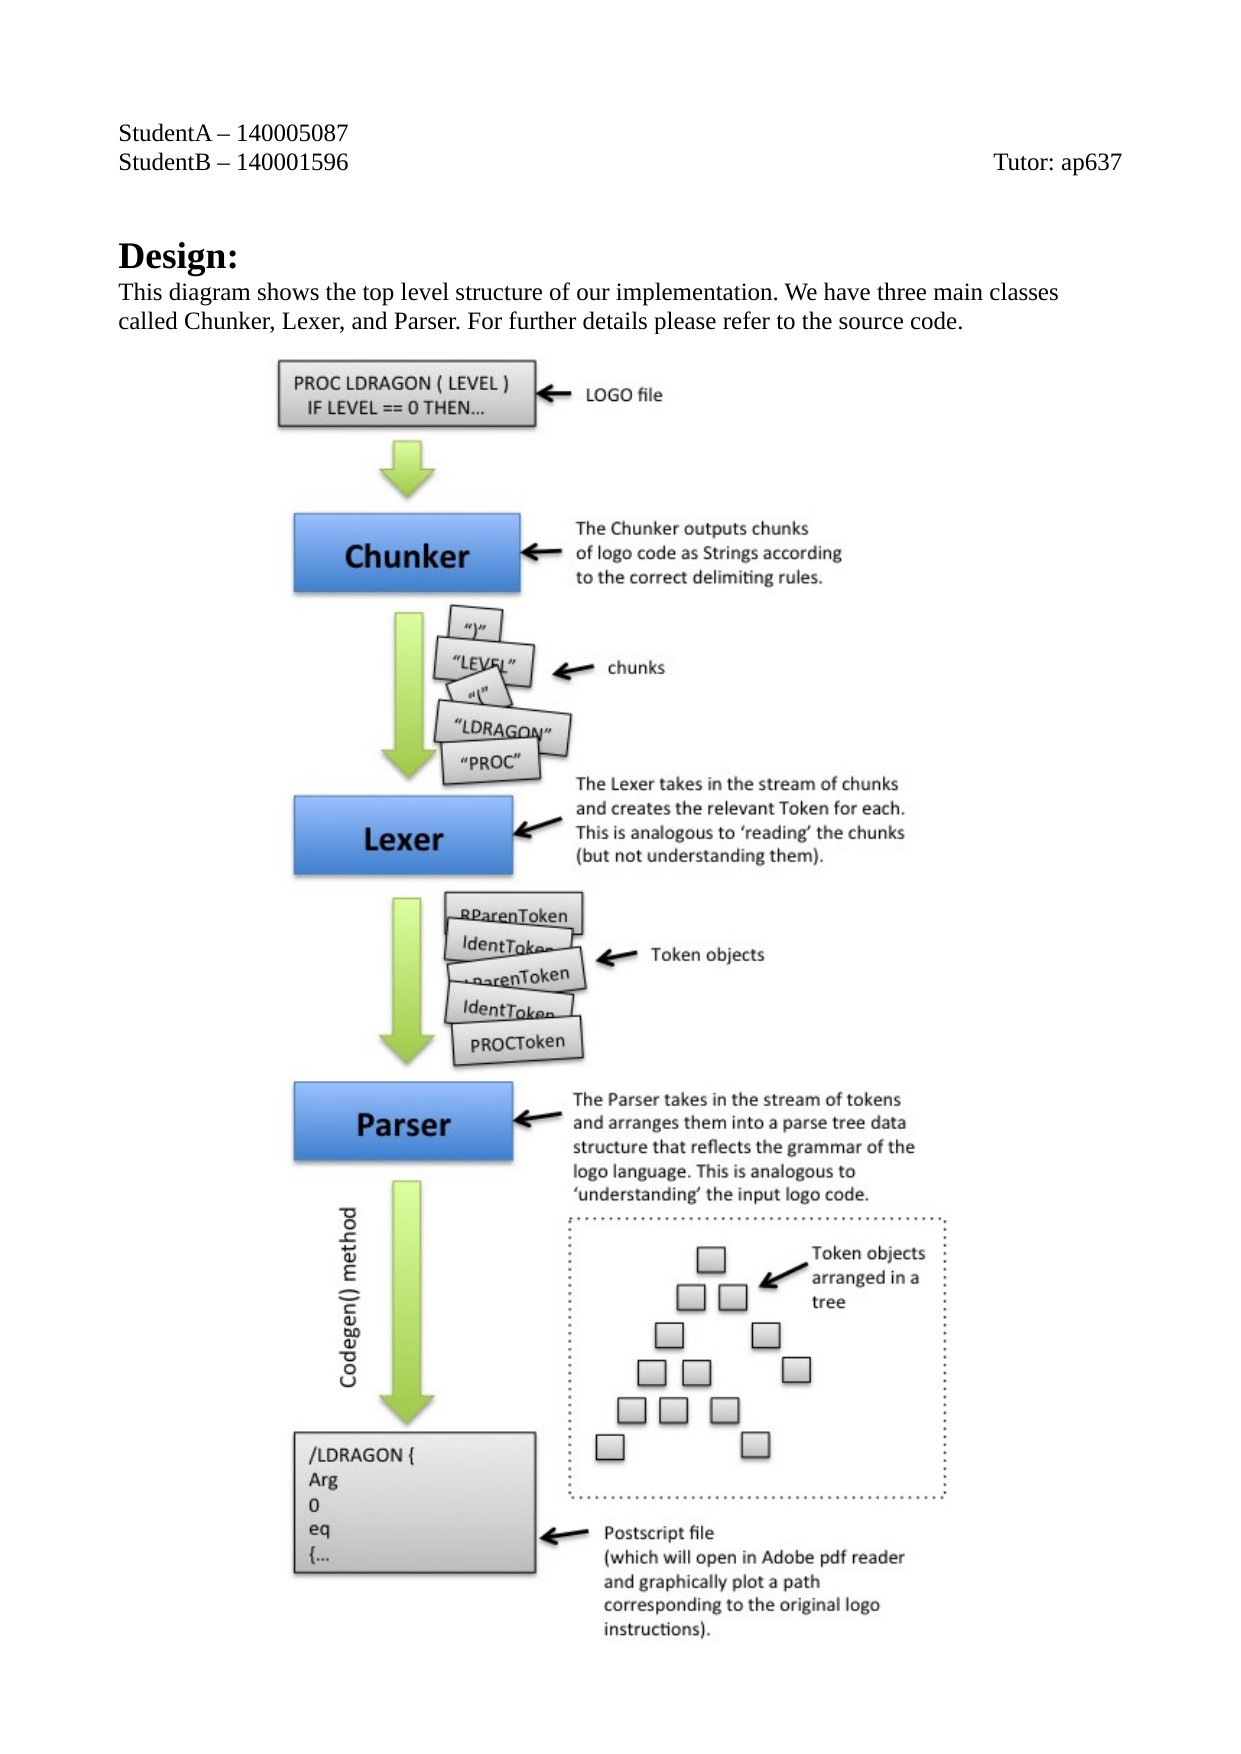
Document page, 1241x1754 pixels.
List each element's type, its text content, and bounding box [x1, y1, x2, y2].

picture [258, 334, 970, 1657]
text This diagram shows the top level structure of our implementation. We have three main classes called Chunker, Lexer, and Parser. For further details please refer to the source code. [118, 277, 1122, 334]
text Design: [118, 234, 1122, 277]
